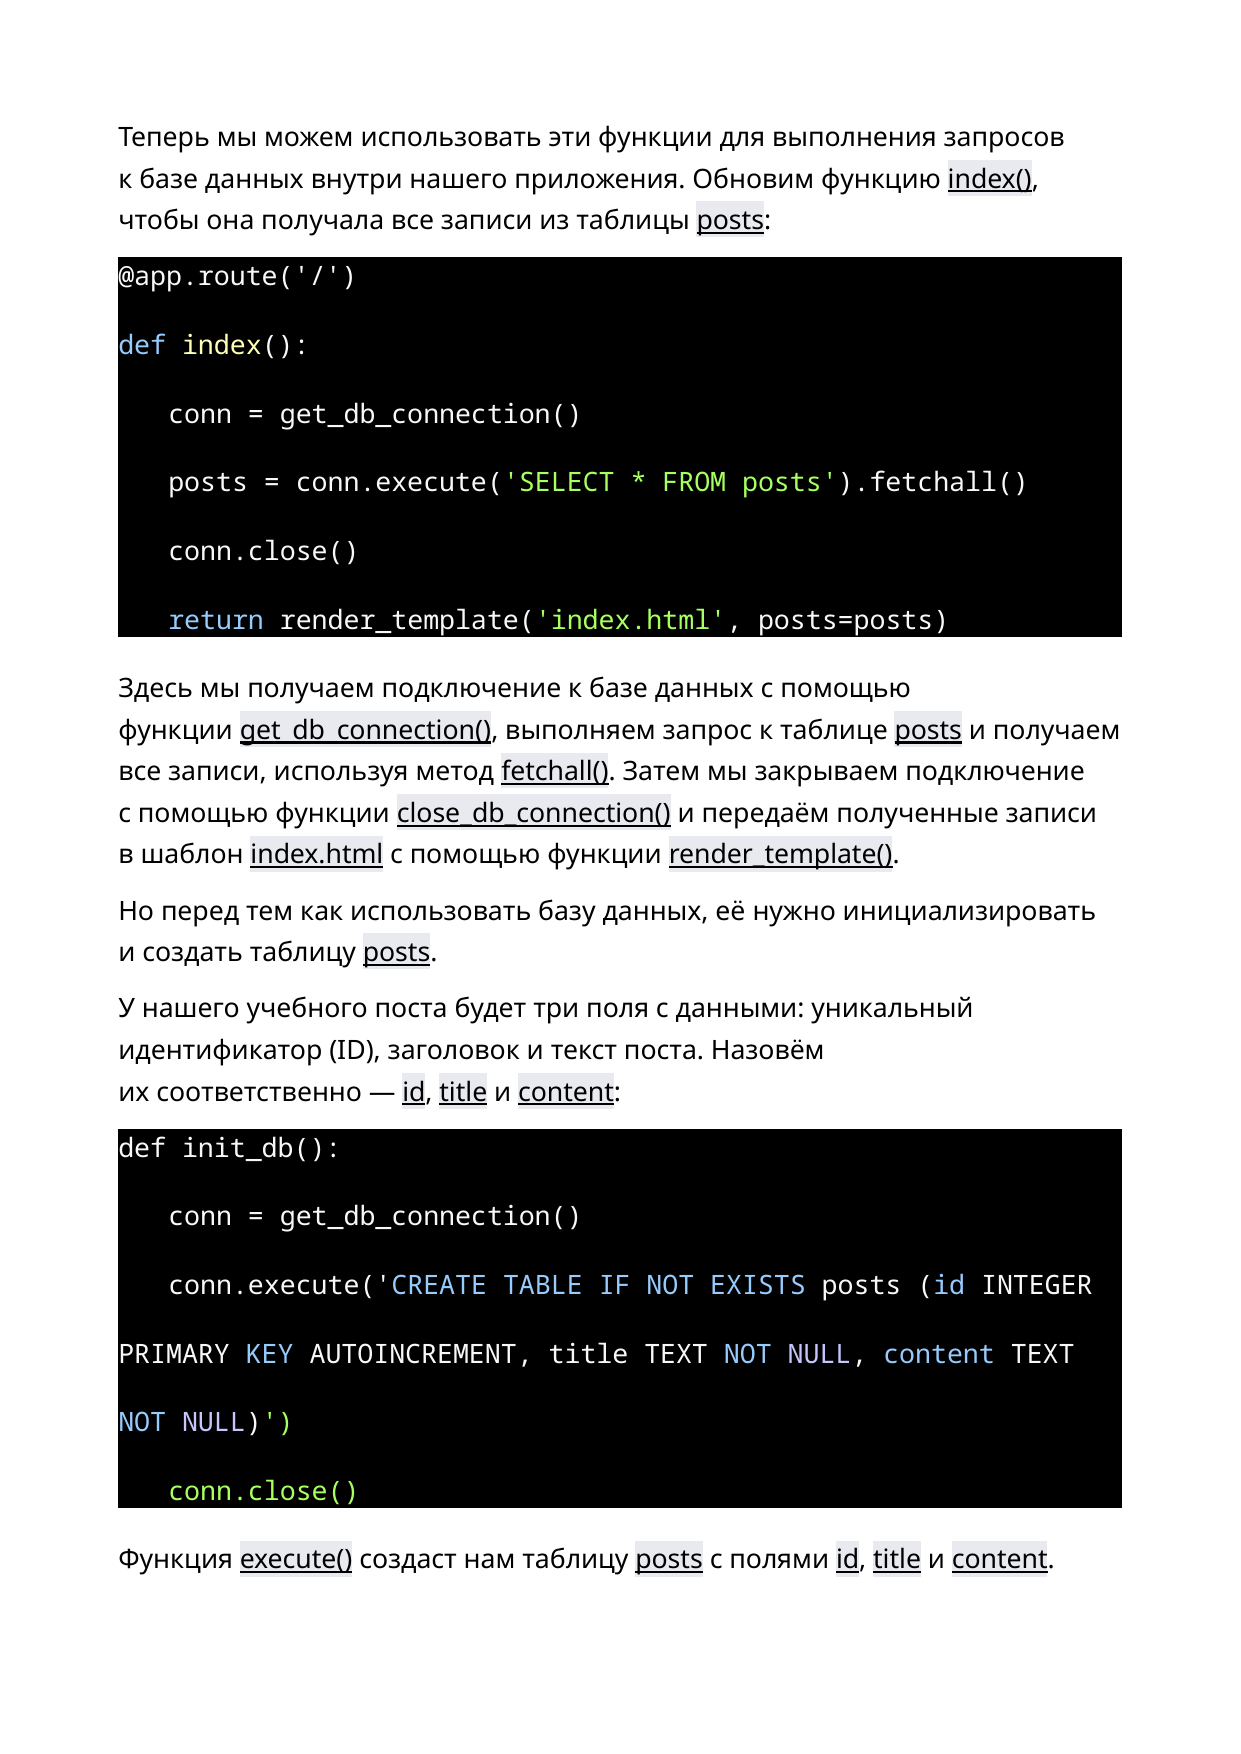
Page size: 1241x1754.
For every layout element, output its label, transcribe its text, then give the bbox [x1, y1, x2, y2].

text conn.close() [118, 532, 1122, 568]
text def index(): [118, 326, 1122, 362]
text posts = conn.execute('SELECT * FROM posts').fetchall() [118, 463, 1122, 499]
text conn = get_db_connection() [118, 395, 1122, 431]
text Но перед тем как использовать базу данных, её нужно инициализировать и создать таблицу posts. [118, 892, 1122, 969]
text conn.execute('CREATE TABLE IF NOT EXISTS posts (id INTEGER PRIMARY KEY AUTOINCREMENT, title TEXT NOT NULL, content TEXT NOT NULL)') [118, 1266, 1122, 1439]
text conn = get_db_connection() [118, 1197, 1122, 1233]
text Функция execute() создаст нам таблицу posts с полями id, title и content. [118, 1541, 1122, 1577]
text Здесь мы получаем подключение к базе данных с помощью функции get_db_connection(), выполняем запрос к таблице posts и получаем все записи, используя метод fetchall(). Затем мы закрываем подключение с помощью функции close_db_connection() и передаём полученные записи в шаблон index.html с помощью функции render_template(). [118, 669, 1122, 872]
text У нашего учебного поста будет три поля с данными: уникальный идентификатор (ID), заголовок и текст поста. Назовём их соответственно — id, title и content: [118, 989, 1122, 1109]
text Теперь мы можем использовать эти функции для выполнения запросов к базе данных внутри нашего приложения. Обновим функцию index(), чтобы она получала все записи из таблицы posts: [118, 118, 1122, 237]
text return render_template('index.html', posts=posts) [118, 601, 1122, 637]
text @app.route('/') [118, 257, 1122, 293]
text conn.close() [118, 1472, 1122, 1508]
text def init_db(): [118, 1129, 1122, 1165]
